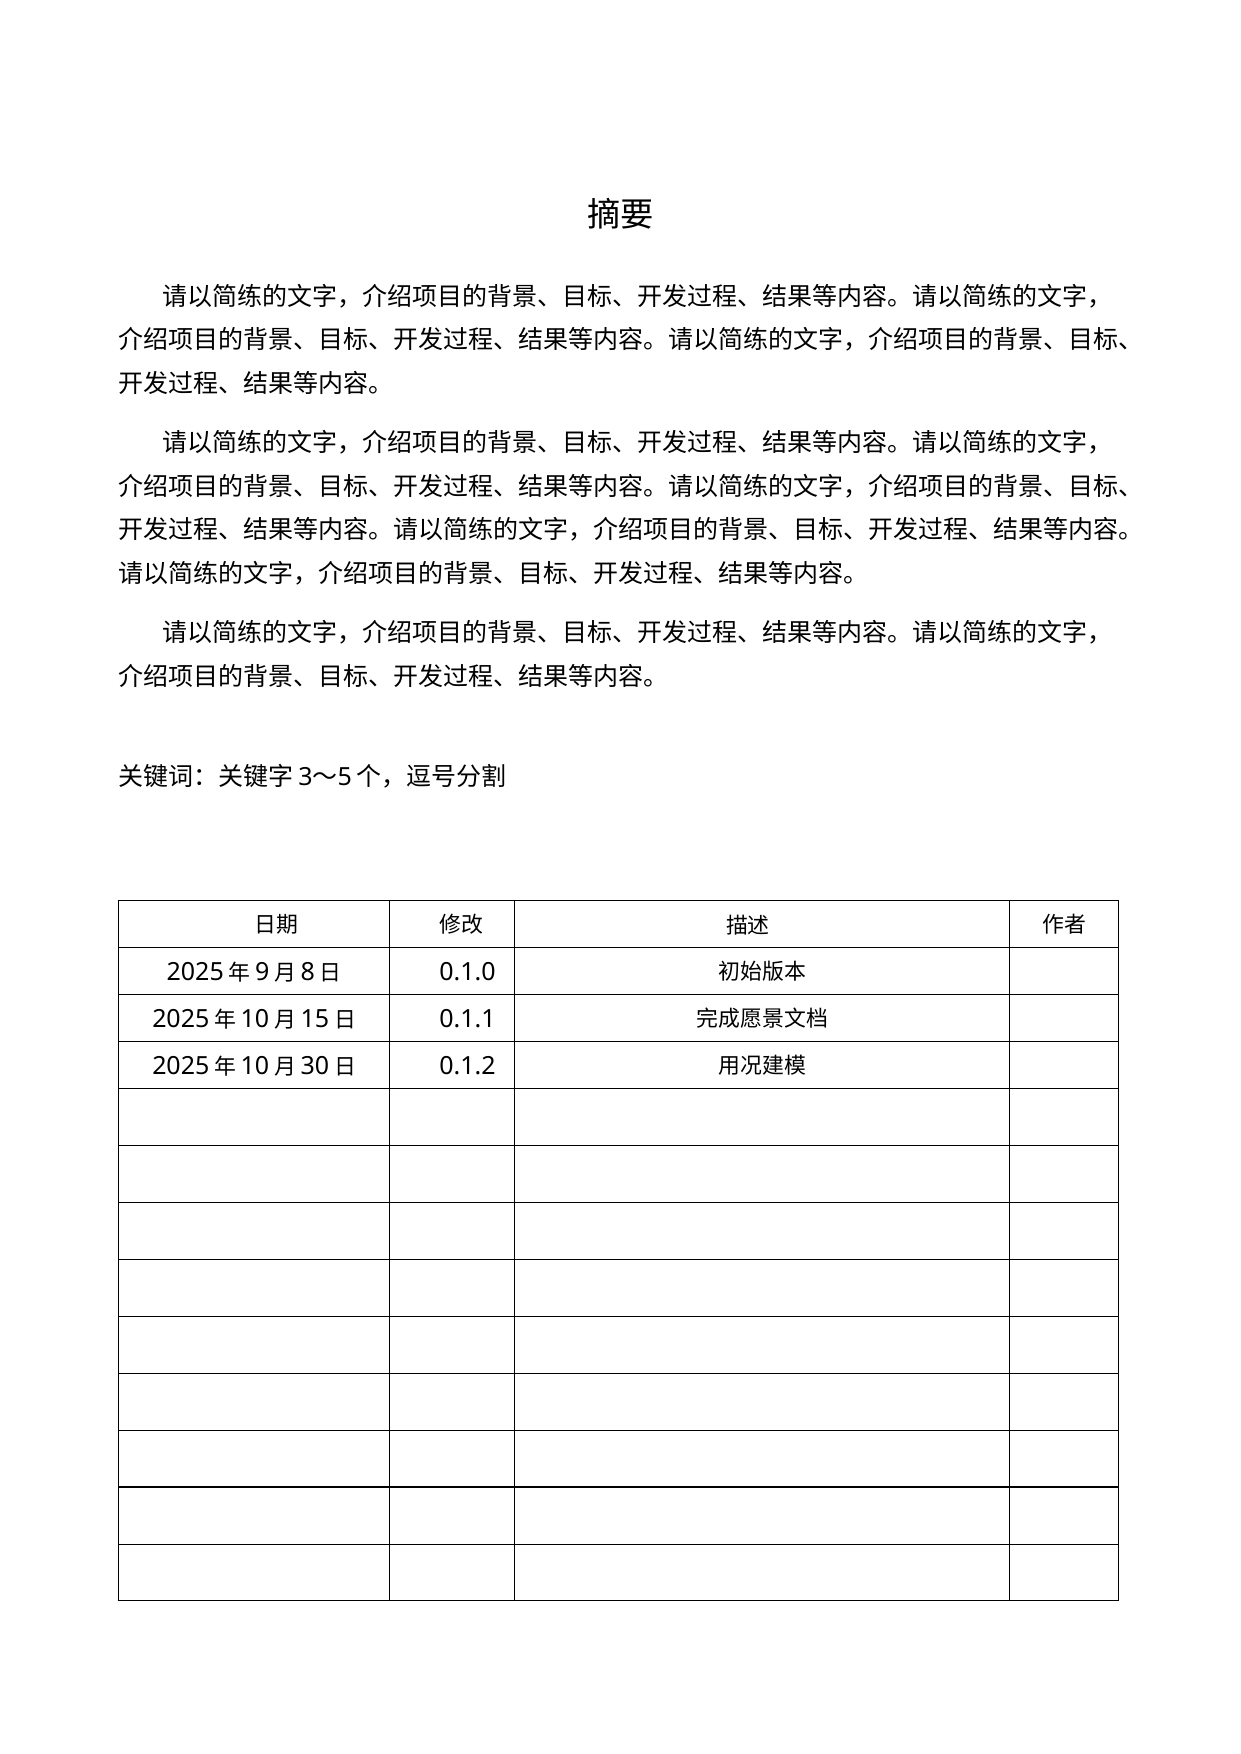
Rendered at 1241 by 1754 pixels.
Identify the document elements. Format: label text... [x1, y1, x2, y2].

table_cell [1010, 1089, 1118, 1144]
table_cell [119, 1488, 389, 1543]
text 关键词：关键字3～5个，逗号分割 [118, 757, 1122, 793]
table_cell 2025年10月30日 [119, 1042, 389, 1088]
table_cell [390, 1374, 514, 1429]
table_cell 2025年9月8日 [119, 948, 389, 994]
table_header 描述 [515, 901, 1009, 947]
table_cell [119, 1317, 389, 1372]
table_cell [390, 1317, 514, 1372]
table_cell [515, 1317, 1009, 1372]
table_cell [515, 1260, 1009, 1316]
table_header 日期 [119, 901, 389, 947]
table_cell [390, 1431, 514, 1486]
text 请以简练的文字，介绍项目的背景、目标、开发过程、结果等内容。请以简练的文字，介绍项目的背景、目标、开发过程、结果等内容。 [118, 613, 1122, 692]
table_cell [119, 1203, 389, 1258]
table_cell [1010, 1042, 1118, 1088]
table_cell 2025年10月15日 [119, 995, 389, 1041]
table_cell [119, 1545, 389, 1600]
table_cell [390, 1089, 514, 1144]
table_cell 0.1.1 [390, 995, 514, 1041]
table_cell [1010, 1374, 1118, 1429]
table_cell [390, 1146, 514, 1202]
text 请以简练的文字，介绍项目的背景、目标、开发过程、结果等内容。请以简练的文字，介绍项目的背景、目标、开发过程、结果等内容。请以简练的文字，介绍项目的背景、目标、开发过程、结果等内容。请以简练的文字，介绍项目的背景、目标、开发过程、结果等内容。请以简练的文字，介绍项目的背景、目标、开发过程、结果等内容。 [118, 423, 1122, 589]
table_cell 0.1.0 [390, 948, 514, 994]
table_cell [390, 1260, 514, 1316]
table_cell [515, 1089, 1009, 1144]
table_cell [515, 1146, 1009, 1202]
table_cell [515, 1203, 1009, 1258]
table_cell [515, 1545, 1009, 1600]
table_cell [1010, 995, 1118, 1041]
table_cell [119, 1089, 389, 1144]
table_cell [515, 1488, 1009, 1543]
table_cell [390, 1203, 514, 1258]
table_cell [119, 1431, 389, 1486]
table_header 作者 [1010, 901, 1118, 947]
table_cell [390, 1545, 514, 1600]
subtitle 摘要 [118, 188, 1122, 236]
table_cell [515, 1431, 1009, 1486]
table_cell [1010, 1317, 1118, 1372]
table_cell 0.1.2 [390, 1042, 514, 1088]
table_cell [390, 1488, 514, 1543]
table_cell 完成愿景文档 [515, 995, 1009, 1041]
table_cell 用况建模 [515, 1042, 1009, 1088]
table_cell [119, 1374, 389, 1429]
table_cell 初始版本 [515, 948, 1009, 994]
text 请以简练的文字，介绍项目的背景、目标、开发过程、结果等内容。请以简练的文字，介绍项目的背景、目标、开发过程、结果等内容。请以简练的文字，介绍项目的背景、目标、开发过程、结果等内容。 [118, 276, 1122, 399]
table_cell [1010, 1146, 1118, 1202]
table_cell [1010, 1260, 1118, 1316]
table_cell [1010, 1431, 1118, 1486]
table_cell [119, 1146, 389, 1202]
table_cell [515, 1374, 1009, 1429]
table_cell [119, 1260, 389, 1316]
table_cell [1010, 1545, 1118, 1600]
table_cell [1010, 1203, 1118, 1258]
table_cell [1010, 1488, 1118, 1543]
table_cell [1010, 948, 1118, 994]
table_header 修改 [390, 901, 514, 947]
